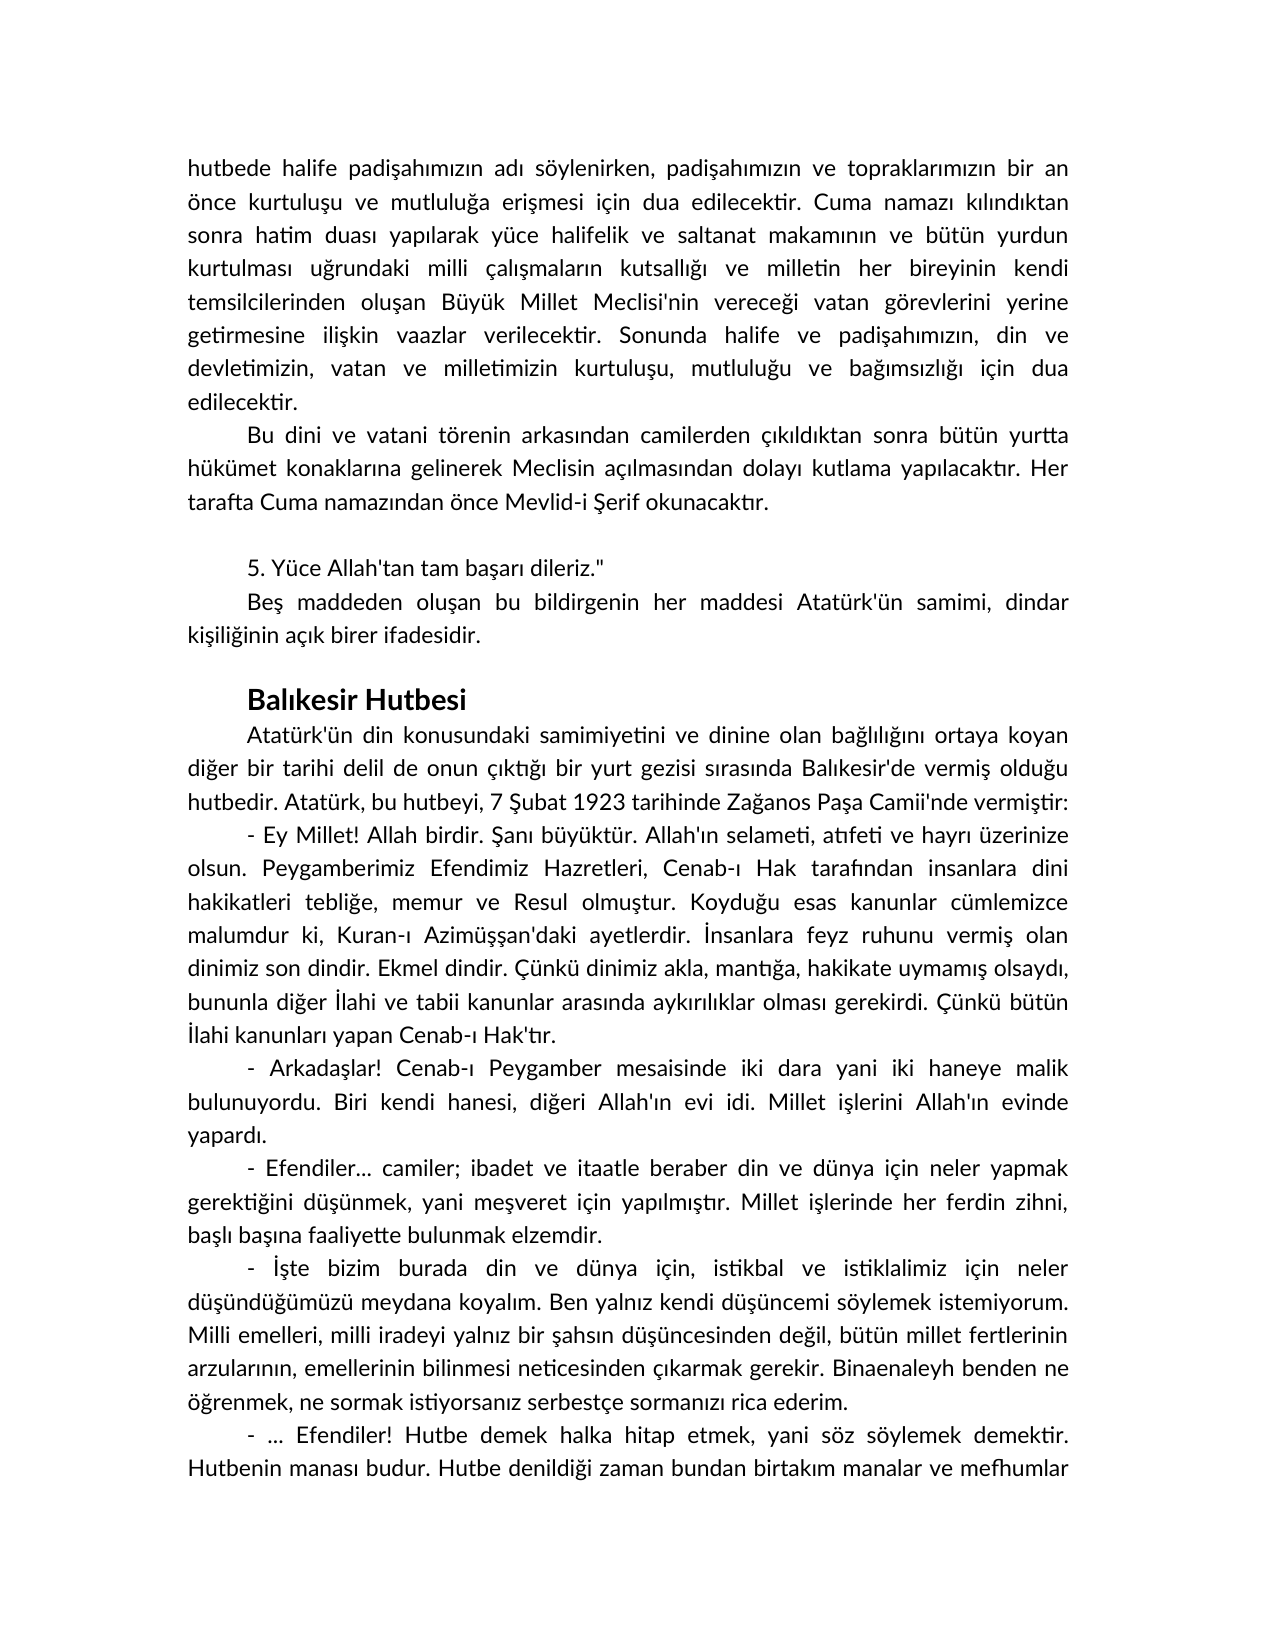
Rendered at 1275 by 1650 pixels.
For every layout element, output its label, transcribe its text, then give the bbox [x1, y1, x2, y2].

text Bu dini ve vatani törenin arkasından camilerden çıkıldıktan sonra bütün yurtta hükümet konaklarına gelinerek Meclisin açılmasından dolayı kutlama yapılacaktır. Her tarafta Cuma namazından önce Mevlid-i Şerif okunacaktır. [187, 417, 1070, 517]
text - İşte bizim burada din ve dünya için, istikbal ve istiklalimiz için neler düşündüğümüzü meydana koyalım. Ben yalnız kendi düşüncemi söylemek istemiyorum. Milli emelleri, milli iradeyi yalnız bir şahsın düşüncesinden değil, bütün millet fertlerinin arzularının, emellerinin bilinmesi neticesinden çıkarmak gerekir. Binaenaleyh benden ne öğrenmek, ne sormak istiyorsanız serbestçe sormanızı rica ederim. [187, 1250, 1070, 1417]
text 5. Yüce Allah'tan tam başarı dileriz." [187, 550, 1070, 583]
text - Efendiler... camiler; ibadet ve itaatle beraber din ve dünya için neler yapmak gerektiğini düşünmek, yani meşveret için yapılmıştır. Millet işlerinde her ferdin zihni, başlı başına faaliyette bulunmak elzemdir. [187, 1150, 1070, 1250]
text Atatürk'ün din konusundaki samimiyetini ve dinine olan bağlılığını ortaya koyan diğer bir tarihi delil de onun çıktığı bir yurt gezisi sırasında Balıkesir'de vermiş olduğu hutbedir. Atatürk, bu hutbeyi, 7 Şubat 1923 tarihinde Zağanos Paşa Camii'nde vermiştir: [187, 717, 1070, 817]
text - ... Efendiler! Hutbe demek halka hitap etmek, yani söz söylemek demektir. Hutbenin manası budur. Hutbe denildiği zaman bundan birtakım manalar ve mefhumlar [187, 1417, 1070, 1483]
text Balıkesir Hutbesi [187, 683, 1070, 717]
text - Ey Millet! Allah birdir. Şanı büyüktür. Allah'ın selameti, atıfeti ve hayrı üzerinize olsun. Peygamberimiz Efendimiz Hazretleri, Cenab-ı Hak tarafından insanlara dini hakikatleri tebliğe, memur ve Resul olmuştur. Koyduğu esas kanunlar cümlemizce malumdur ki, Kuran-ı Azimüşşan'daki ayetlerdir. İnsanlara feyz ruhunu vermiş olan dinimiz son dindir. Ekmel dindir. Çünkü dinimiz akla, mantığa, hakikate uymamış olsaydı, bununla diğer İlahi ve tabii kanunlar arasında aykırılıklar olması gerekirdi. Çünkü bütün İlahi kanunları yapan Cenab-ı Hak'tır. [187, 817, 1070, 1050]
text hutbede halife padişahımızın adı söylenirken, padişahımızın ve topraklarımızın bir an önce kurtuluşu ve mutluluğa erişmesi için dua edilecektir. Cuma namazı kılındıktan sonra hatim duası yapılarak yüce halifelik ve saltanat makamının ve bütün yurdun kurtulması uğrundaki milli çalışmaların kutsallığı ve milletin her bireyinin kendi temsilcilerinden oluşan Büyük Millet Meclisi'nin vereceği vatan görevlerini yerine getirmesine ilişkin vaazlar verilecektir. Sonunda halife ve padişahımızın, din ve devletimizin, vatan ve milletimizin kurtuluşu, mutluluğu ve bağımsızlığı için dua edilecektir. [187, 150, 1070, 417]
text - Arkadaşlar! Cenab-ı Peygamber mesaisinde iki dara yani iki haneye malik bulunuyordu. Biri kendi hanesi, diğeri Allah'ın evi idi. Millet işlerini Allah'ın evinde yapardı. [187, 1050, 1070, 1150]
text Beş maddeden oluşan bu bildirgenin her maddesi Atatürk'ün samimi, dindar kişiliğinin açık birer ifadesidir. [187, 583, 1070, 650]
